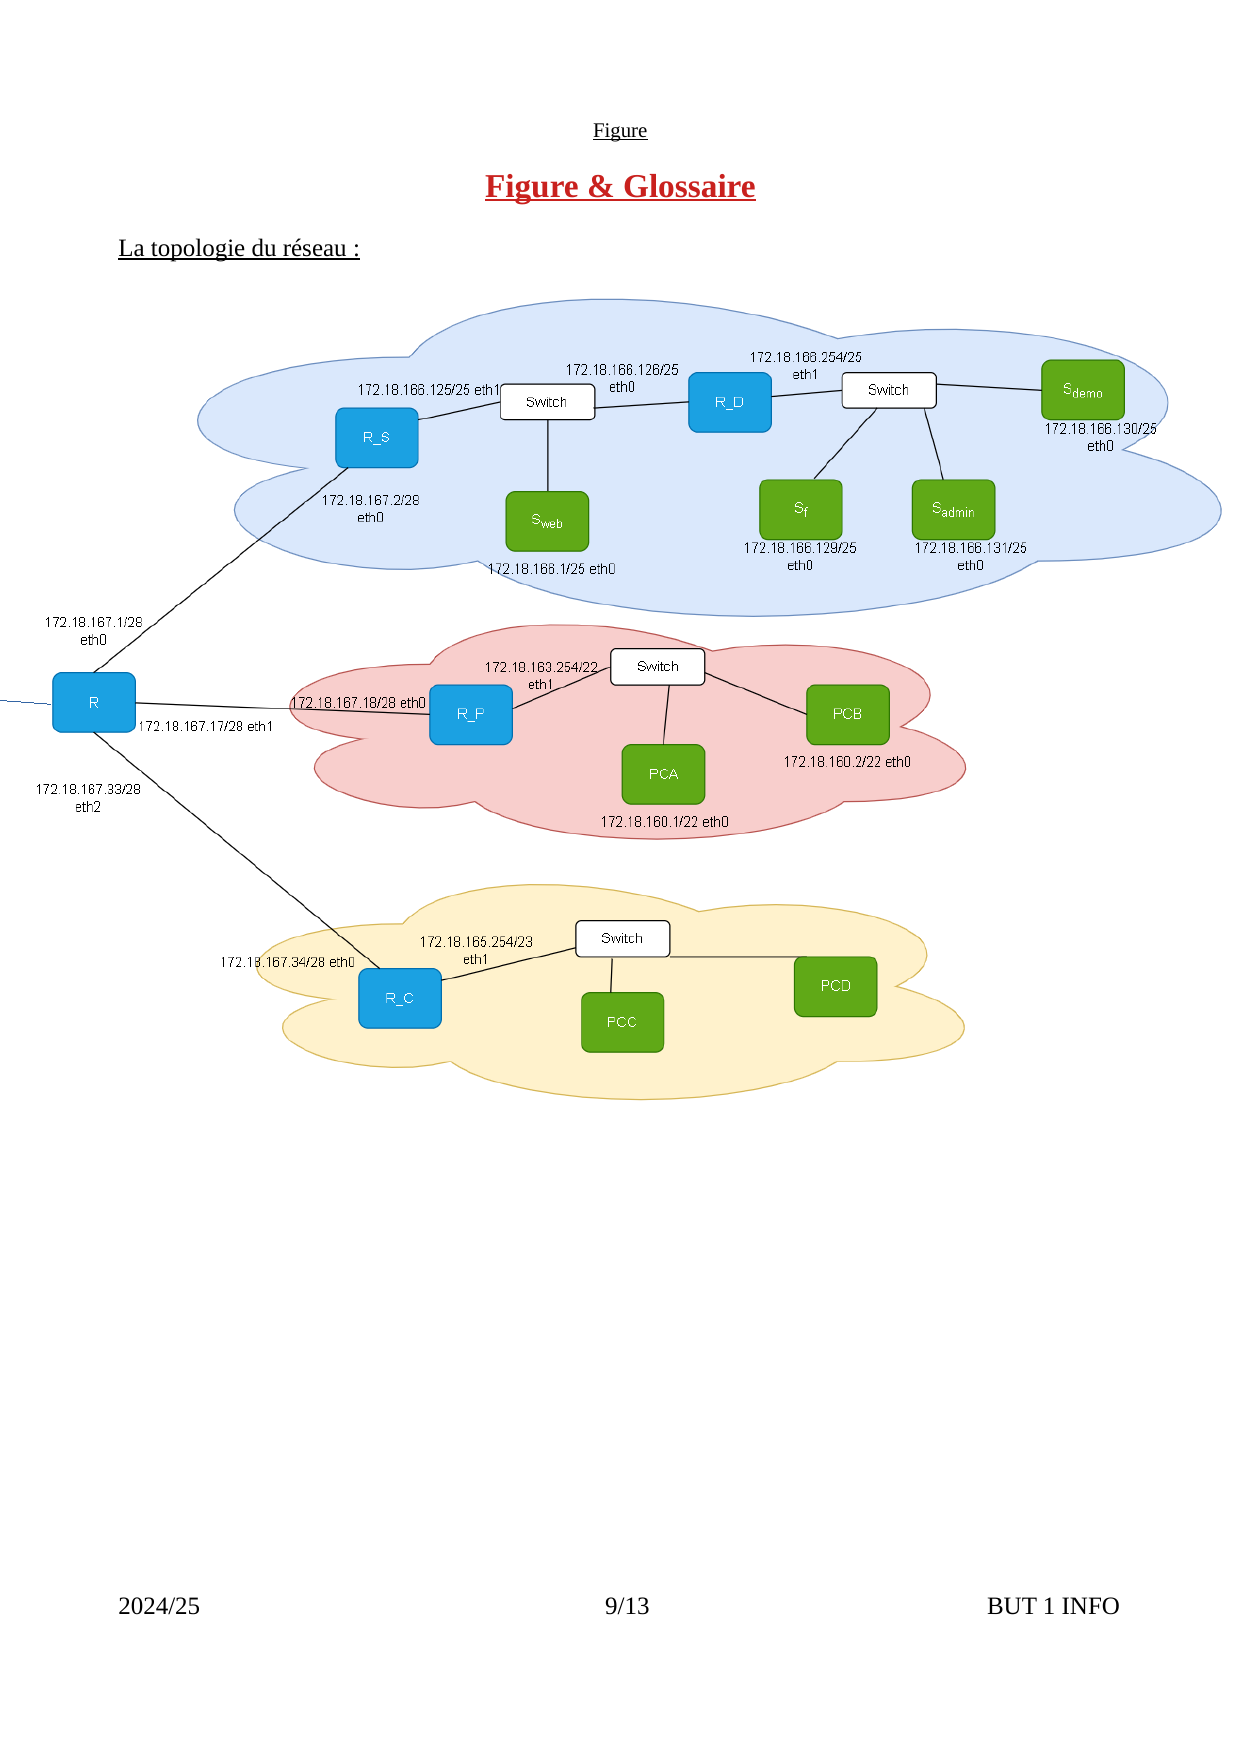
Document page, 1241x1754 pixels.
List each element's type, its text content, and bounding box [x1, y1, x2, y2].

text La topologie du réseau : [118, 233, 1122, 262]
text Figure [118, 118, 1122, 142]
text Figure & Glossaire [118, 166, 1122, 204]
text 2024/25 9/13 BUT 1 INFO [118, 1591, 1122, 1620]
picture [11, 273, 1234, 1103]
